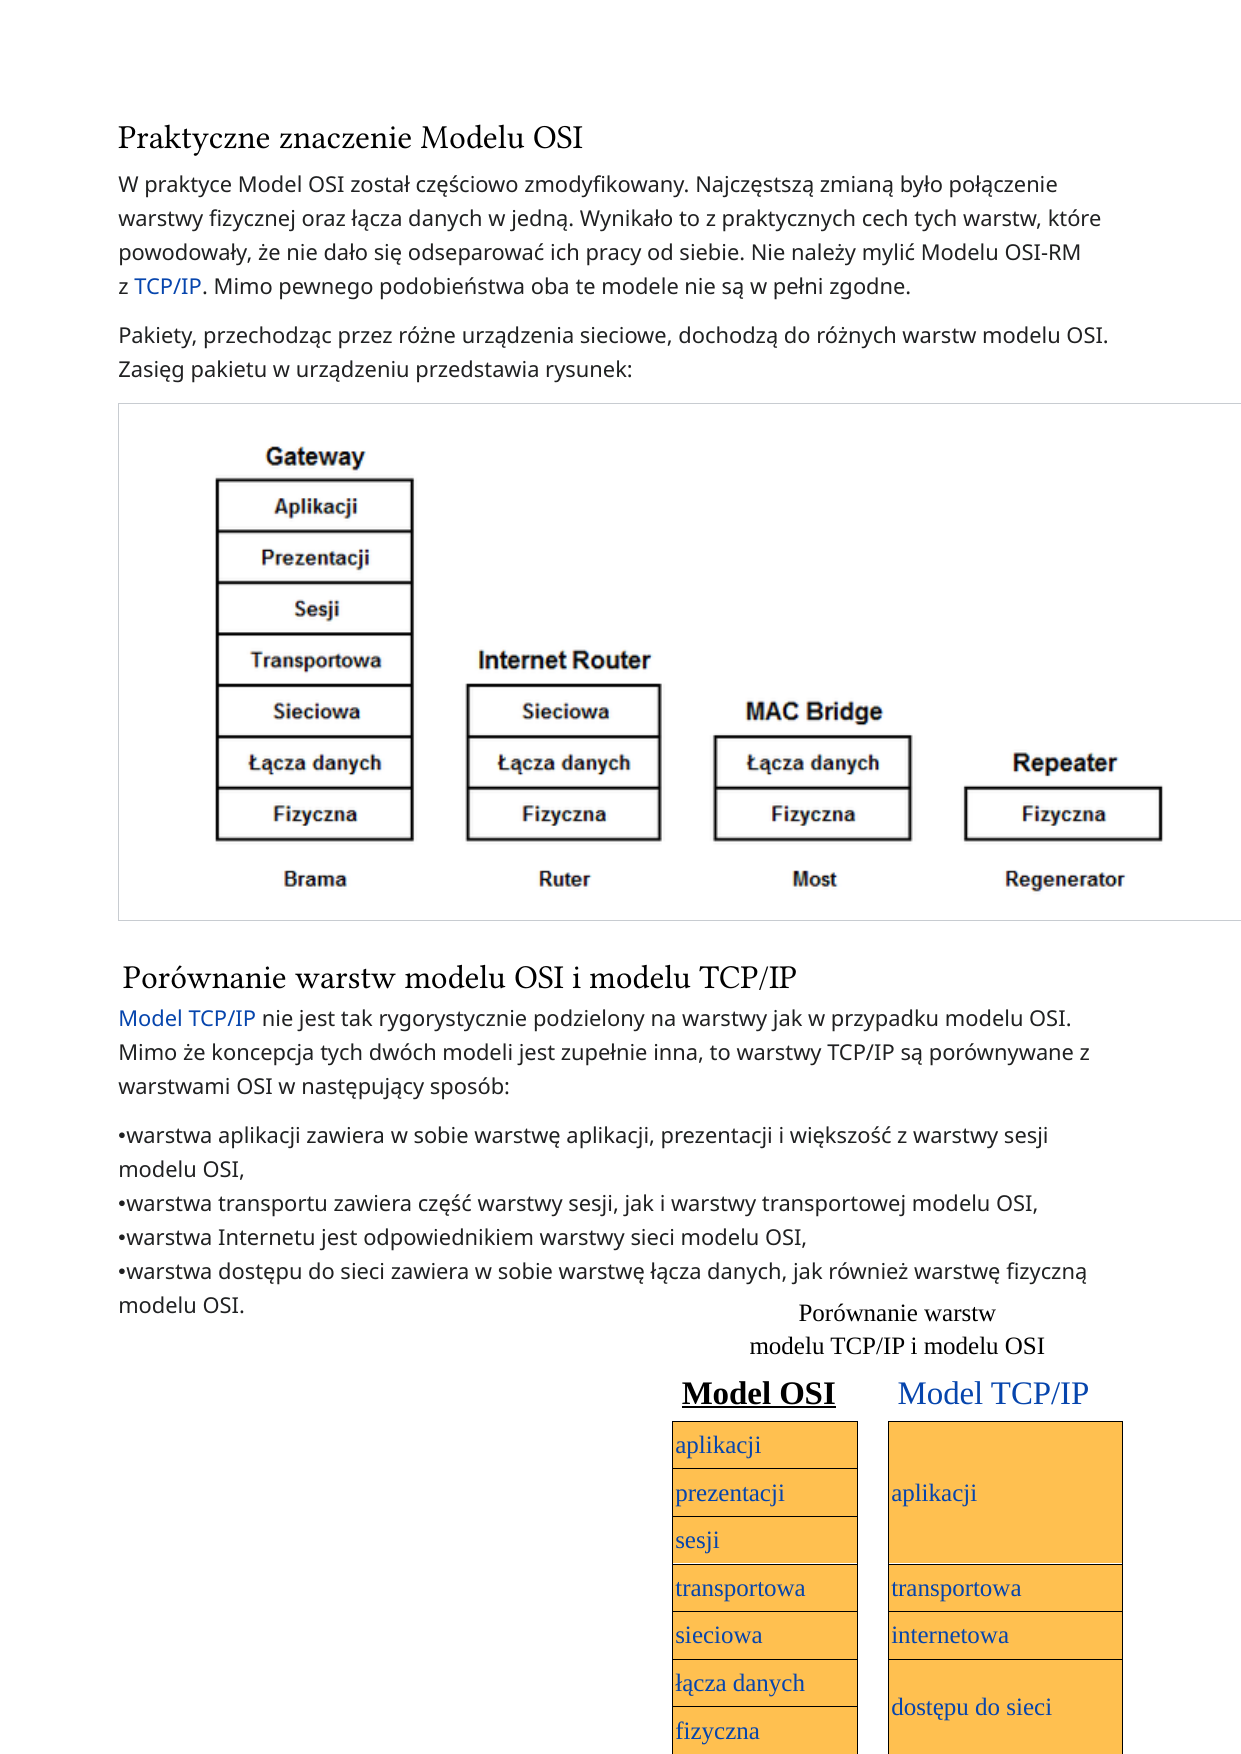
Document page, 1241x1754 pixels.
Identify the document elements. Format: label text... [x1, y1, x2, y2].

table_cell łącza danych [673, 1660, 857, 1706]
text Model TCP/IP nie jest tak rygorystycznie podzielony na warstwy jak w przypadku modelu OSI. Mimo że koncepcja tych dwóch modeli jest zupełnie inna, to warstwy TCP/IP są porównywane z warstwami OSI w następujący sposób: [118, 1002, 1122, 1101]
table_cell sesji [673, 1517, 857, 1563]
text Pakiety, przechodząc przez różne urządzenia sieciowe, dochodzą do różnych warstw modelu OSI. Zasięg pakietu w urządzeniu przedstawia rysunek: [118, 320, 1122, 384]
list warstwa aplikacji zawiera w sobie warstwę aplikacji, prezentacji i większość z warstwy sesji modelu OSI, [118, 1119, 1122, 1183]
table_cell fizyczna [673, 1707, 857, 1754]
table_cell sieciowa [673, 1612, 857, 1659]
table_cell transportowa [673, 1565, 857, 1611]
table_header Model TCP/IP [888, 1364, 1122, 1421]
picture [121, 406, 1241, 918]
subtitle Praktyczne znaczenie Modelu OSI [118, 118, 1122, 156]
list warstwa transportu zawiera część warstwy sesji, jak i warstwy transportowej modelu OSI, [118, 1188, 1122, 1218]
table_header [858, 1364, 888, 1754]
table_header Model OSI [672, 1364, 857, 1421]
table_cell transportowa [889, 1565, 1122, 1611]
table_cell aplikacji [889, 1422, 1122, 1563]
table_cell dostępu do sieci [889, 1660, 1122, 1754]
table_cell internetowa [889, 1612, 1122, 1659]
table_cell prezentacji [673, 1469, 857, 1516]
text Porównanie warstw modelu TCP/IP i modelu OSI [672, 1298, 1122, 1360]
text Porównanie warstw modelu OSI i modelu TCP/IP [123, 924, 1122, 997]
table_cell aplikacji [673, 1422, 857, 1468]
list warstwa dostępu do sieci zawiera w sobie warstwę łącza danych, jak również warstwę fizyczną modelu OSI. [118, 1256, 1122, 1320]
text W praktyce Model OSI został częściowo zmodyfikowany. Najczęstszą zmianą było połączenie warstwy fizycznej oraz łącza danych w jedną. Wynikało to z praktycznych cech tych warstw, które powodowały, że nie dało się odseparować ich pracy od siebie. Nie należy mylić Modelu OSI-RM z TCP/IP. Mimo pewnego podobieństwa oba te modele nie są w pełni zgodne. [118, 169, 1122, 301]
list warstwa Internetu jest odpowiednikiem warstwy sieci modelu OSI, [118, 1222, 1122, 1252]
